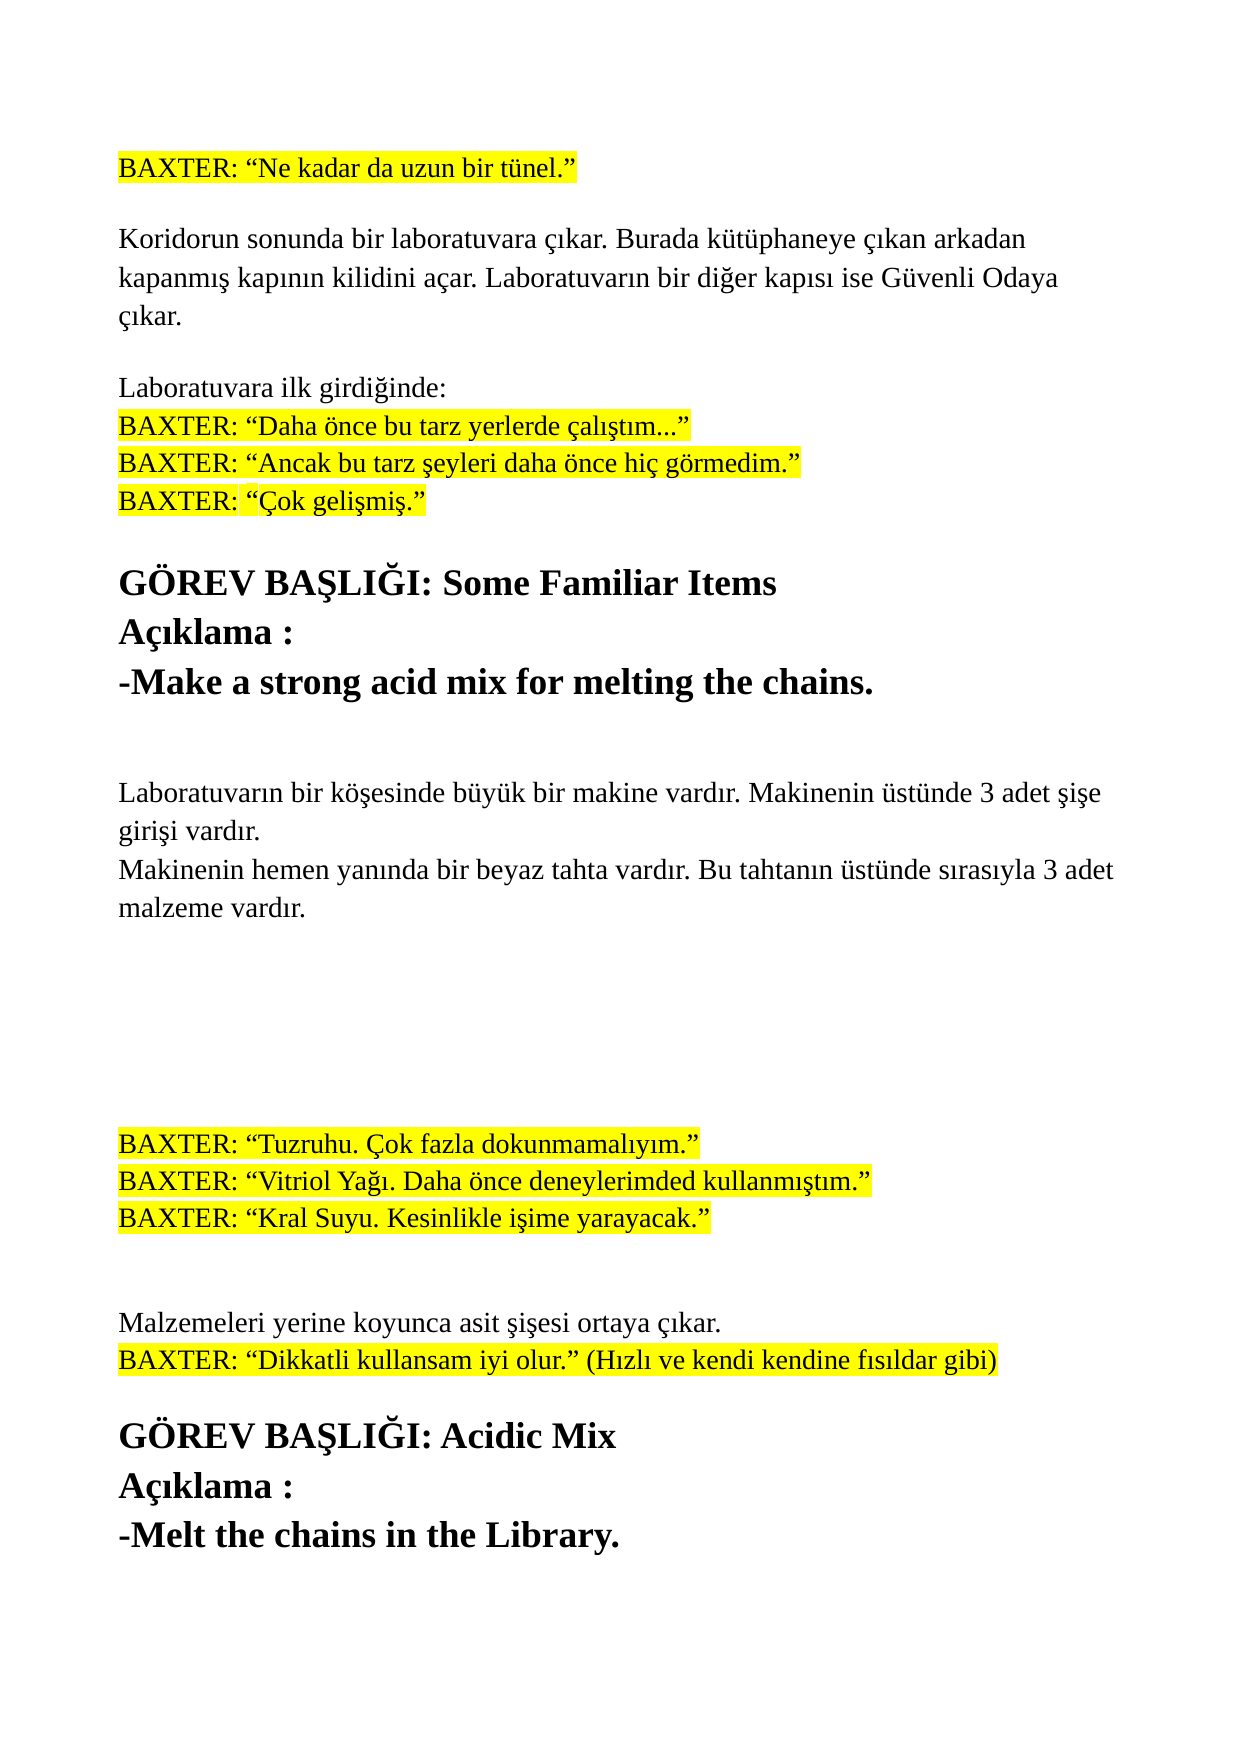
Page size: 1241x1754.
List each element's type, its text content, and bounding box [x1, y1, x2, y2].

text Koridorun sonunda bir laboratuvara çıkar. Burada kütüphaneye çıkan arkadan kapanmış kapının kilidini açar. Laboratuvarın bir diğer kapısı ise Güvenli Odaya çıkar. [118, 221, 1122, 332]
text BAXTER: “Ancak bu tarz şeyleri daha önce hiç görmedim.” [118, 446, 1122, 478]
text BAXTER: “Çok gelişmiş.” [118, 483, 1122, 516]
text Açıklama : [118, 609, 1122, 653]
text GÖREV BAŞLIĞI: Acidic Mix [118, 1413, 1122, 1457]
text Laboratuvara ilk girdiğinde: [118, 370, 1122, 403]
text Laboratuvarın bir köşesinde büyük bir makine vardır. Makinenin üstünde 3 adet şişe girişi vardır. Makinenin hemen yanında bir beyaz tahta vardır. Bu tahtanın üstünde sırasıyla 3 adet malzeme vardır. [118, 775, 1122, 924]
text -Melt the chains in the Library. [118, 1513, 1122, 1556]
text BAXTER: “Kral Suyu. Kesinlikle işime yarayacak.” [118, 1201, 1122, 1234]
text -Make a strong acid mix for melting the chains. [118, 659, 1122, 702]
text Malzemeleri yerine koyunca asit şişesi ortaya çıkar. [118, 1305, 1122, 1338]
text GÖREV BAŞLIĞI: Some Familiar Items [118, 560, 1122, 603]
text BAXTER: “Ne kadar da uzun bir tünel.” [118, 151, 1122, 183]
text BAXTER: “Vitriol Yağı. Daha önce deneylerimded kullanmıştım.” [118, 1164, 1122, 1197]
text Açıklama : [118, 1463, 1122, 1506]
text BAXTER: “Daha önce bu tarz yerlerde çalıştım...” [118, 408, 1122, 441]
text BAXTER: “Dikkatli kullansam iyi olur.” (Hızlı ve kendi kendine fısıldar gibi) [118, 1343, 1122, 1376]
text BAXTER: “Tuzruhu. Çok fazla dokunmamalıyım.” [118, 1127, 1122, 1159]
